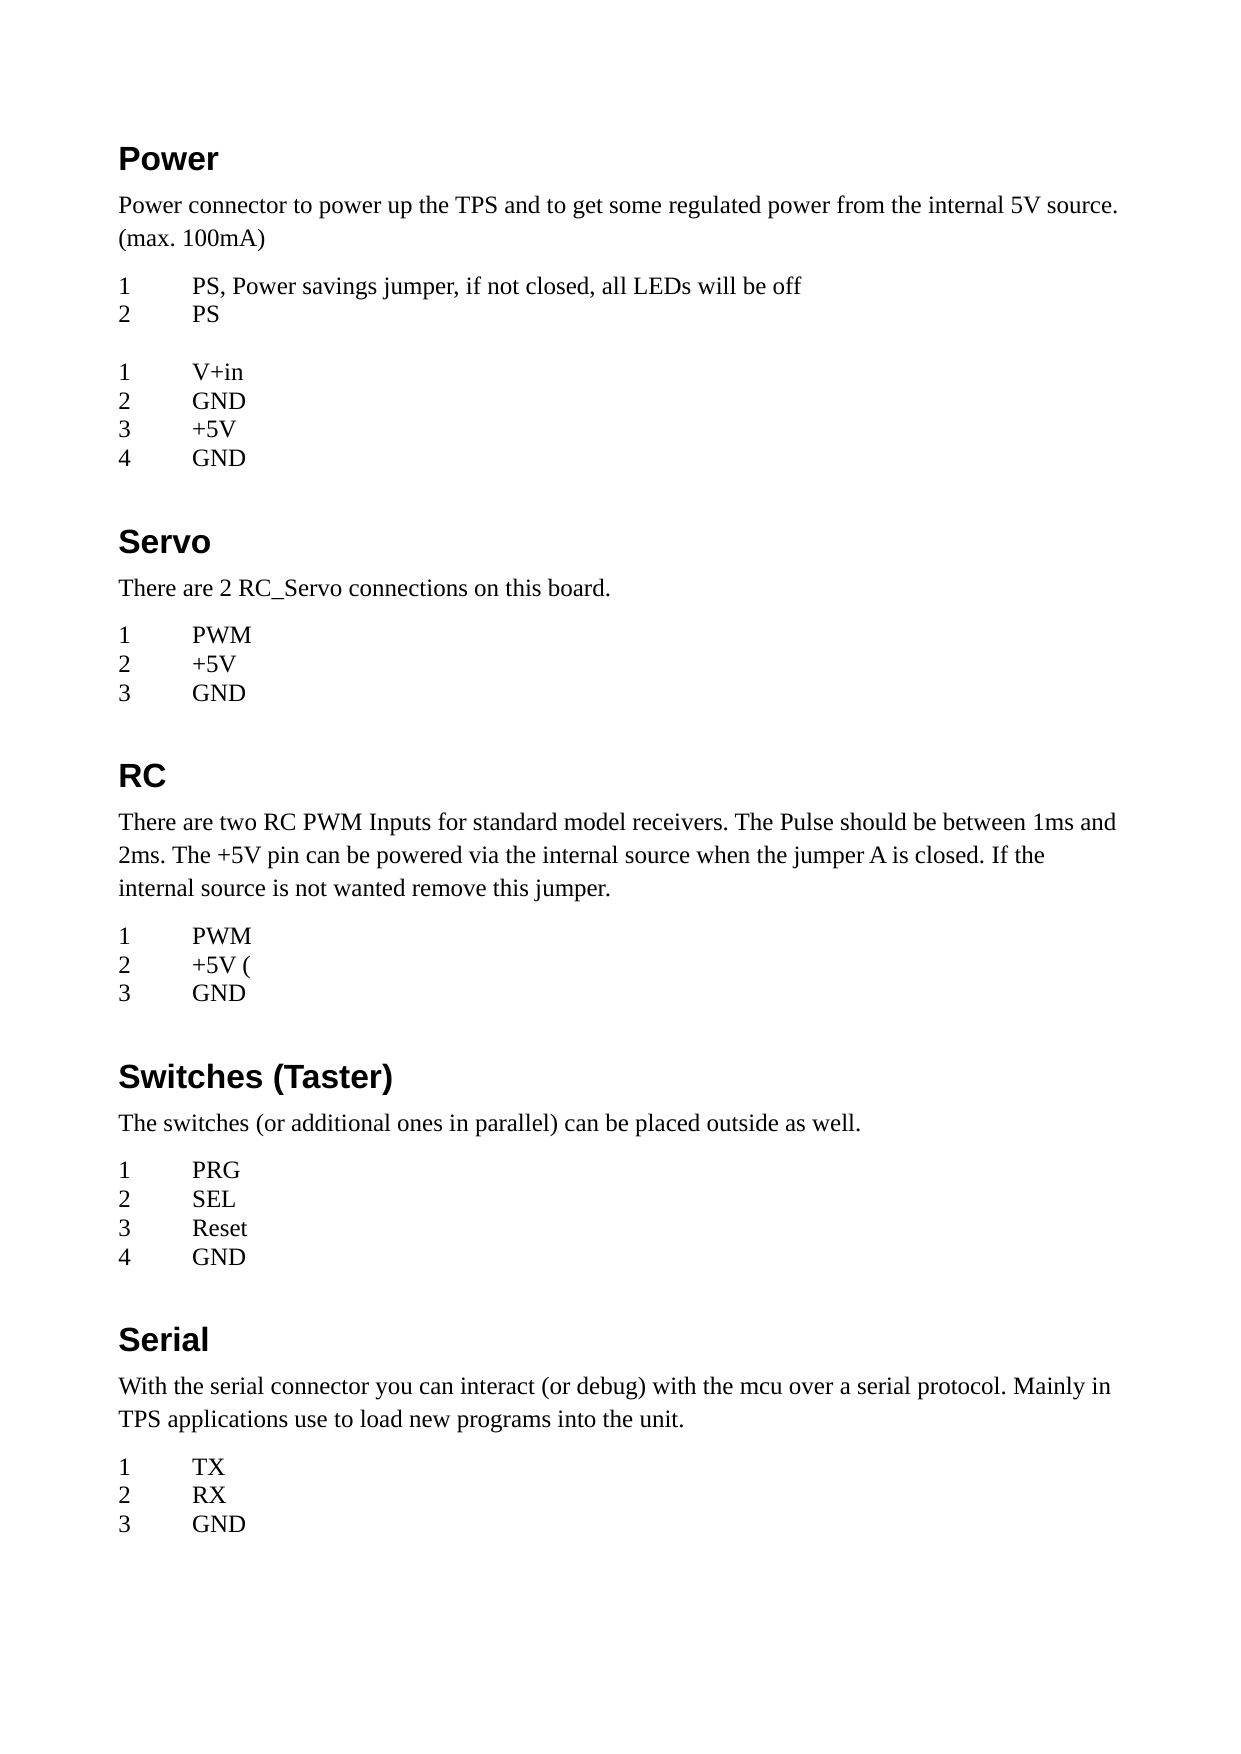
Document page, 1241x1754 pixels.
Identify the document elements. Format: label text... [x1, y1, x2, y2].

text 4 GND [118, 1242, 1122, 1271]
subtitle RC [118, 756, 1122, 795]
text 1 V+in [118, 357, 1122, 386]
text 2 +5V ( [118, 950, 1122, 978]
text 3 GND [118, 978, 1122, 1007]
text 2 RX [118, 1481, 1122, 1509]
text 2 SEL [118, 1184, 1122, 1213]
text 2 +5V [118, 649, 1122, 678]
text With the serial connector you can interact (or debug) with the mcu over a serial protocol. Mainly in TPS applications use to load new programs into the unit. [118, 1371, 1122, 1433]
text There are 2 RC_Servo connections on this board. [118, 573, 1122, 601]
text 3 GND [118, 1509, 1122, 1538]
text 2 GND [118, 386, 1122, 414]
subtitle Servo [118, 522, 1122, 560]
text There are two RC PWM Inputs for standard model receivers. The Pulse should be between 1ms and 2ms. The +5V pin can be powered via the internal source when the jumper A is closed. If the internal source is not wanted remove this jumper. [118, 807, 1122, 902]
text 4 GND [118, 443, 1122, 472]
text 1 TX [118, 1452, 1122, 1481]
subtitle Serial [118, 1320, 1122, 1359]
text 1 PWM [118, 921, 1122, 950]
text 3 GND [118, 678, 1122, 707]
text 1 PRG [118, 1156, 1122, 1184]
text 3 +5V [118, 414, 1122, 443]
subtitle Switches (Taster) [118, 1057, 1122, 1095]
text 3 Reset [118, 1213, 1122, 1242]
text 1 PWM [118, 620, 1122, 649]
text 1 PS, Power savings jumper, if not closed, all LEDs will be off [118, 271, 1122, 299]
text The switches (or additional ones in parallel) can be placed outside as well. [118, 1108, 1122, 1137]
text Power connector to power up the TPS and to get some regulated power from the internal 5V source. (max. 100mA) [118, 190, 1122, 252]
text 2 PS [118, 299, 1122, 328]
subtitle Power [118, 139, 1122, 178]
